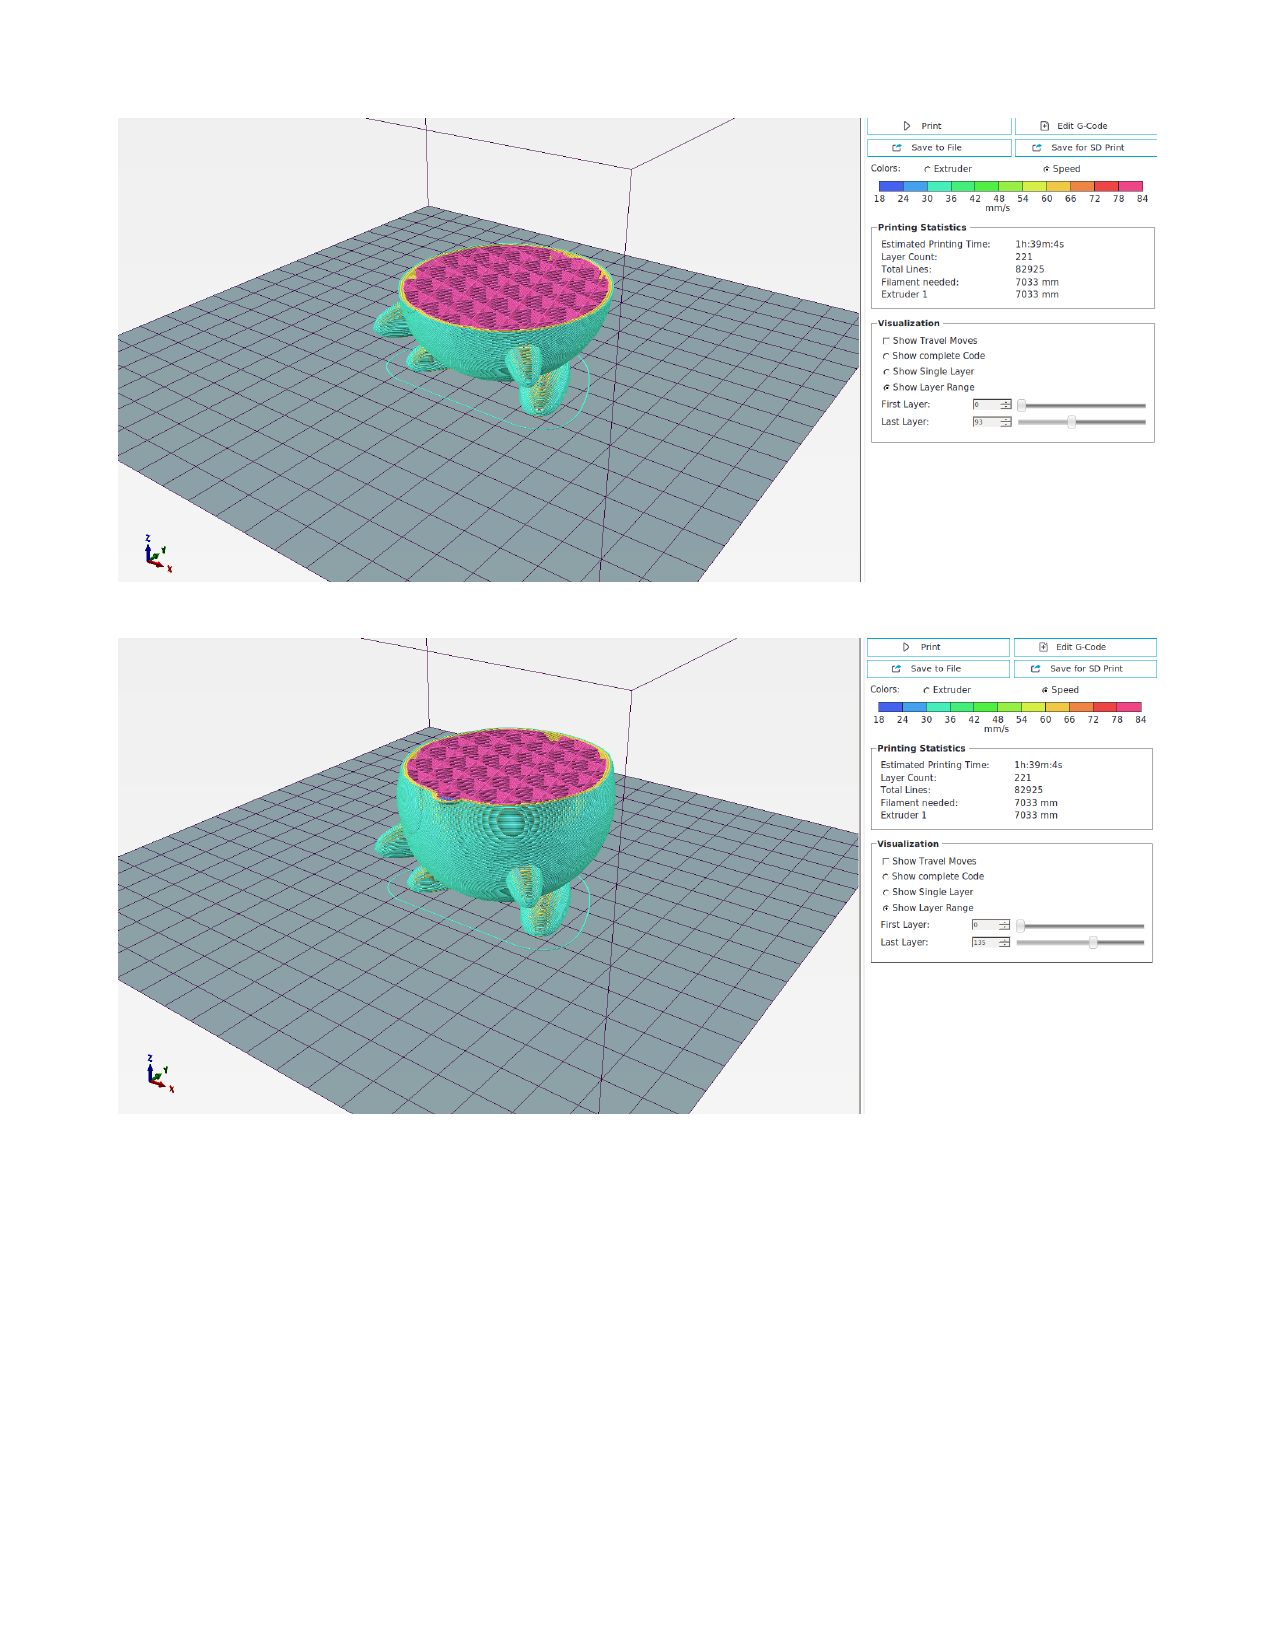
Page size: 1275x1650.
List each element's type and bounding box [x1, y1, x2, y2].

picture [118, 118, 1157, 582]
picture [118, 638, 1157, 1114]
